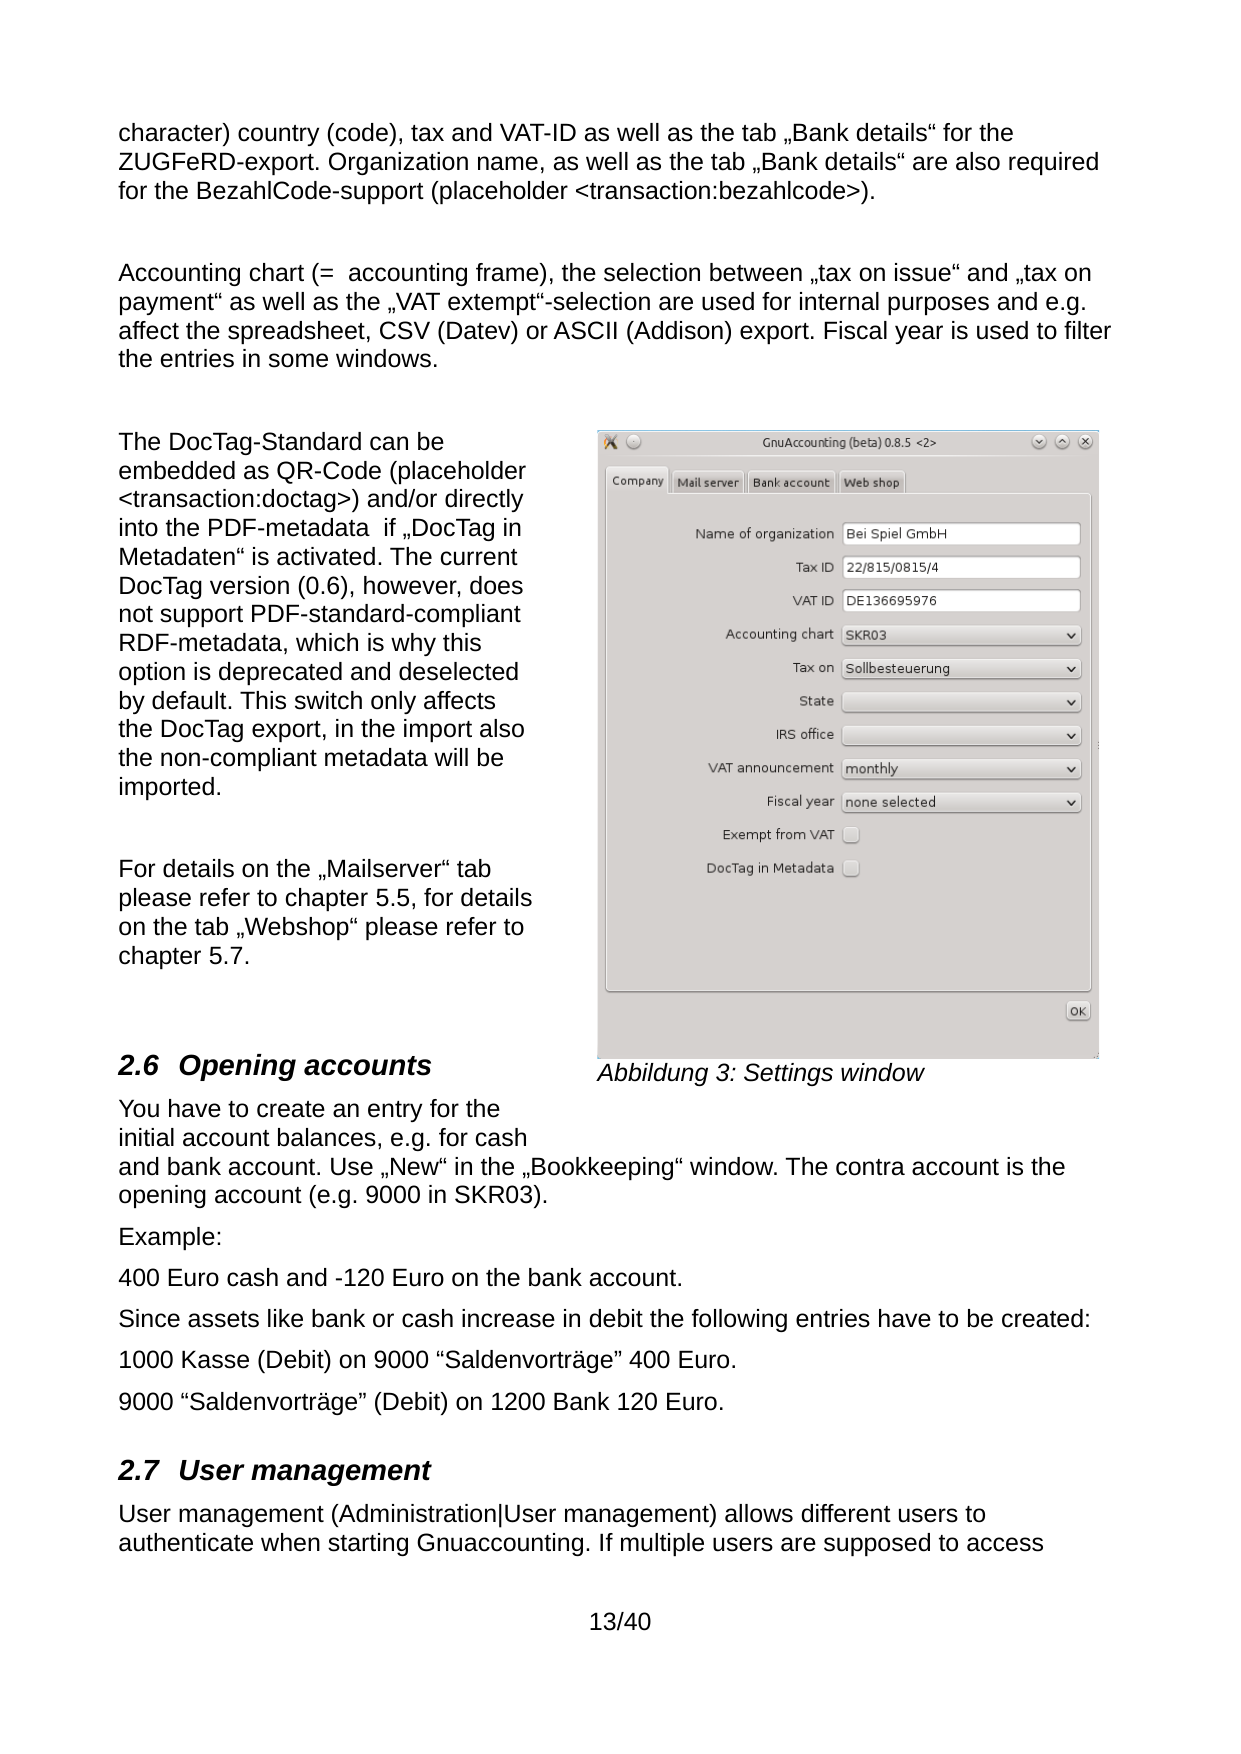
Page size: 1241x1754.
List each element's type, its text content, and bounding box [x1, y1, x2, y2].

picture [597, 430, 1100, 1059]
subtitle Opening accounts [118, 1048, 597, 1082]
text Abbildung 3: Settings window [597, 1059, 1099, 1087]
text 1000 Kasse (Debit) on 9000 “Saldenvorträge” 400 Euro. [118, 1345, 1122, 1374]
text character) country (code), tax and VAT-ID as well as the tab „Bank details“ for the ZUGFeRD-export. Organization name, as well as the tab „Bank details“ are also required for the BezahlCode-support (placeholder <transaction:bezahlcode>). [118, 118, 1122, 204]
text 9000 “Saldenvorträge” (Debit) on 1200 Bank 120 Euro. [118, 1387, 1122, 1415]
subtitle [1099, 1048, 1122, 1082]
text Since assets like bank or cash increase in debit the following entries have to be created: [118, 1304, 1122, 1333]
text For details on the „Mailserver“ tab please refer to chapter 5.5, for details on the tab „Webshop“ please refer to chapter 5.7. [118, 854, 597, 969]
text User management (Administration|User management) allows different users to authenticate when starting Gnuaccounting. If multiple users are supposed to access [118, 1499, 1122, 1556]
text [1100, 854, 1122, 969]
text Example: [118, 1222, 1122, 1250]
text The DocTag-Standard can be embedded as QR-Code (placeholder <transaction:doctag>) and/or directly into the PDF-metadata if „DocTag in Metadaten“ is activated. The current DocTag version (0.6), however, does not support PDF-standard-compliant RDF-metadata, which is why this option is deprecated and deselected by default. This switch only affects the DocTag export, in the import also the non-compliant metadata will be imported. [118, 427, 1122, 801]
subtitle User management [118, 1453, 1122, 1486]
text You have to create an entry for the initial account balances, e.g. for cash and bank account. Use „New“ in the „Bookkeeping“ window. The contra account is the opening account (e.g. 9000 in SKR03). [118, 1094, 1122, 1209]
text 400 Euro cash and -120 Euro on the bank account. [118, 1263, 1122, 1292]
text Accounting chart (= accounting frame), the selection between „tax on issue“ and „tax on payment“ as well as the „VAT extempt“-selection are used for internal purposes and e.g. affect the spreadsheet, CSV (Datev) or ASCII (Addison) export. Fiscal year is used to filter the entries in some windows. [118, 258, 1122, 373]
